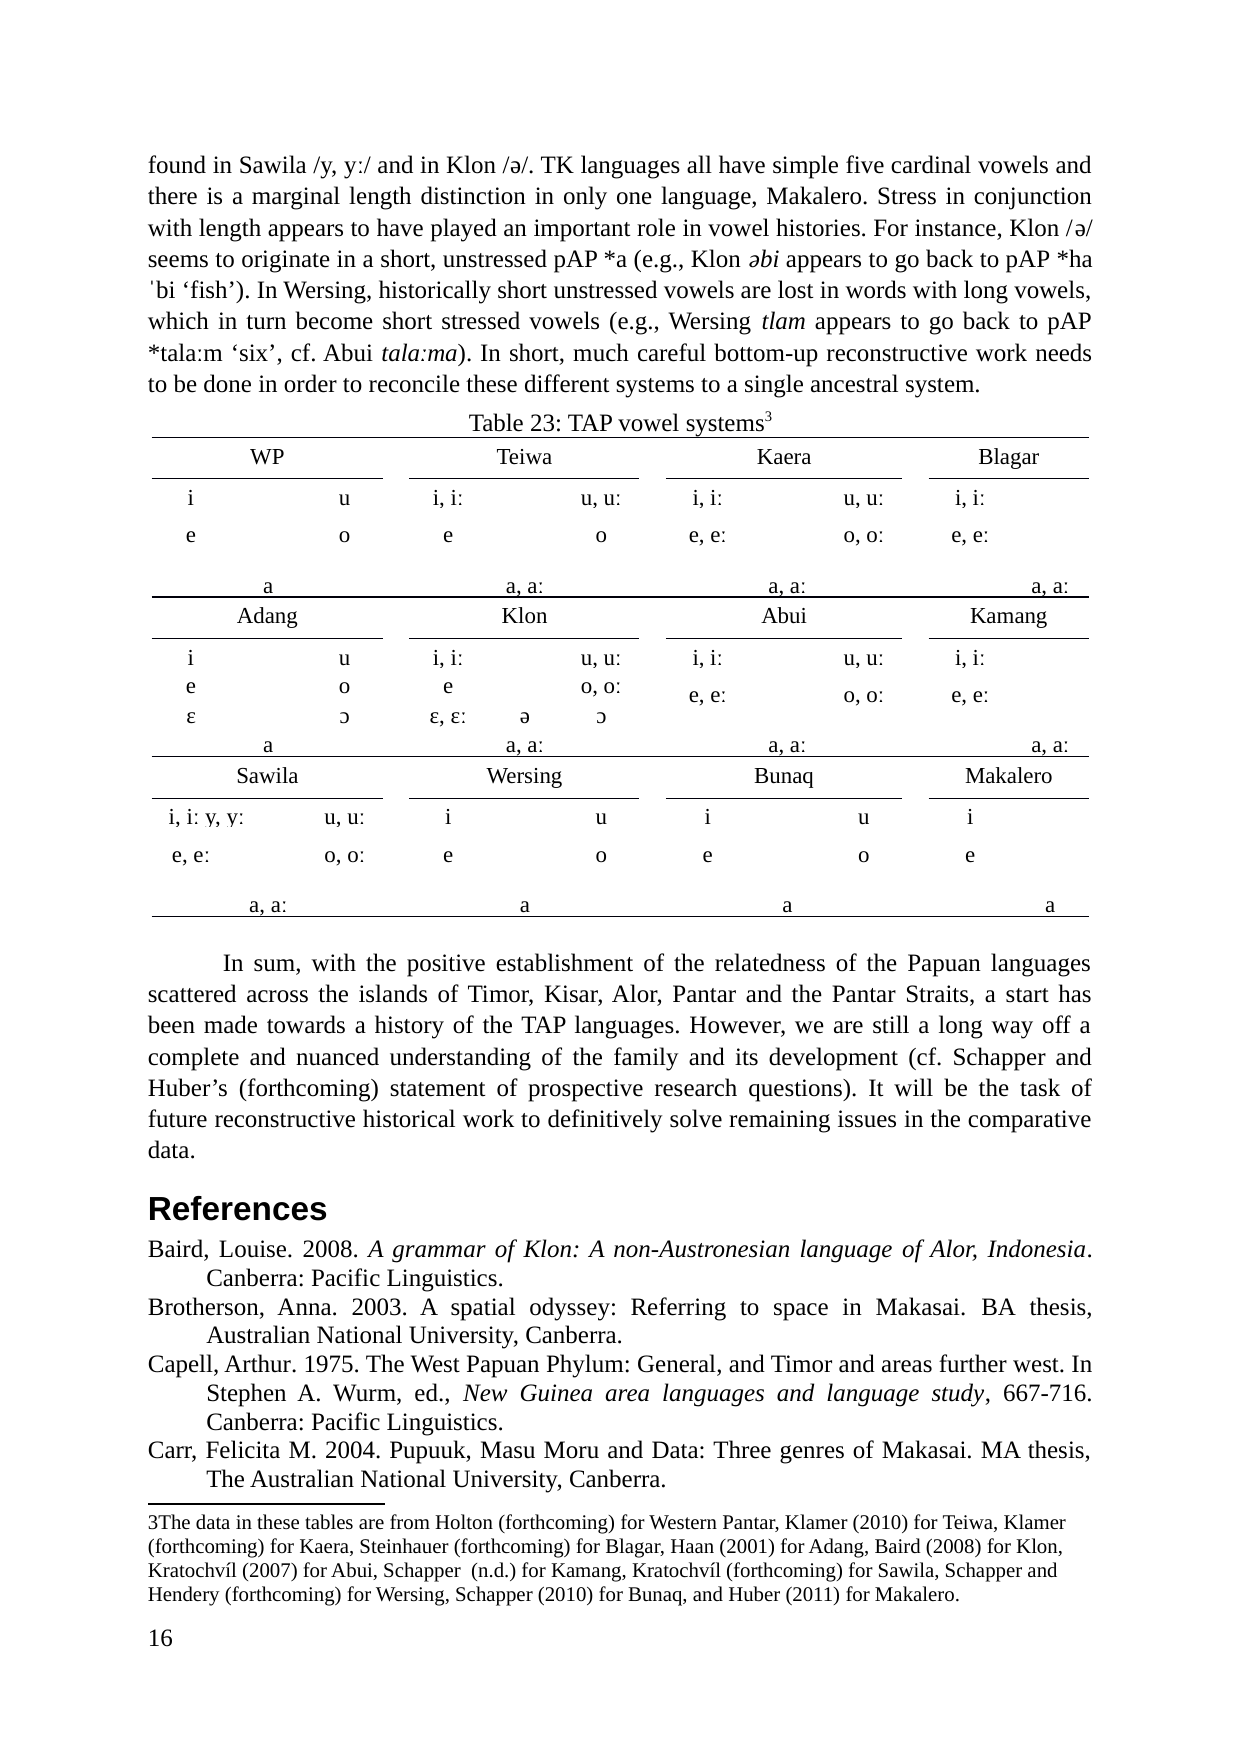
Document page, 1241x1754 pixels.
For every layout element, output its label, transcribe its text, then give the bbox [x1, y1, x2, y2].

table_cell i [929, 799, 1011, 827]
table_cell [902, 598, 928, 638]
table_cell i [666, 799, 749, 827]
table_cell [1011, 537, 1088, 567]
table_cell e [152, 668, 230, 697]
table_cell [749, 697, 825, 727]
table_cell [639, 697, 666, 727]
table_cell u [825, 799, 902, 827]
table_cell [666, 727, 749, 756]
table_cell e, eː [152, 827, 230, 886]
table_cell a [230, 567, 306, 596]
table_cell i, iː [666, 639, 749, 667]
table_cell [487, 827, 563, 857]
table_cell a [487, 886, 563, 916]
table_cell u, uː [563, 639, 639, 667]
table_cell [639, 798, 666, 827]
table_cell [666, 567, 749, 596]
table_cell [902, 508, 928, 537]
table_cell [902, 886, 928, 916]
table_cell [902, 727, 928, 756]
table_cell [230, 639, 306, 667]
table_cell [487, 799, 563, 827]
table_cell [929, 567, 1011, 596]
table_cell [1011, 857, 1088, 886]
table_cell Kamang [929, 598, 1088, 638]
text In sum, with the positive establishment of the relatedness of the Papuan languages scattered across the islands of Timor, Kisar, Alor, Pantar and the Pantar Straits, a start has been made towards a history of the TAP languages. However, we are still a long way off a complete and nuanced understanding of the family and its development (cf. Schapper and Huber’s (forthcoming) statement of prospective research questions). It will be the task of future reconstructive historical work to definitively solve remaining issues in the comparative data. [148, 946, 1093, 1164]
table_cell i, iː [929, 639, 1011, 667]
table_cell a [230, 727, 306, 756]
table_cell [383, 697, 409, 727]
table_cell Abui [666, 598, 902, 638]
table_header [902, 438, 928, 478]
table_cell o, oː [825, 508, 902, 567]
table_cell [563, 886, 639, 916]
table_cell o [563, 508, 639, 567]
table_cell [383, 478, 409, 508]
table_cell [1011, 479, 1088, 508]
table_cell [383, 798, 409, 827]
table_cell [902, 567, 928, 596]
table_cell Bunaq [666, 757, 902, 797]
table_cell [230, 857, 306, 886]
table_header [383, 438, 409, 478]
table_cell [639, 508, 666, 537]
table_cell ɛ [152, 697, 230, 727]
table_cell a [1011, 886, 1088, 916]
table_cell [383, 537, 409, 567]
table_cell a [749, 886, 825, 916]
table_cell [749, 827, 825, 857]
table_cell Klon [409, 598, 639, 638]
table_cell ə [487, 697, 563, 727]
table_cell e [409, 827, 487, 886]
table_cell i [152, 639, 230, 667]
table_cell a, aː [487, 567, 563, 596]
table_cell u [306, 479, 382, 508]
table_cell [1011, 799, 1088, 827]
table_cell [409, 567, 487, 596]
table_cell [1011, 508, 1088, 537]
table_cell o, oː [306, 827, 382, 886]
table_cell [487, 639, 563, 667]
table_cell [639, 827, 666, 857]
table_cell u, uː [825, 639, 902, 667]
text Table 23: TAP vowel systems [148, 408, 1093, 437]
table_cell o [563, 827, 639, 886]
text Capell, Arthur. 1975. The West Papuan Phylum: General, and Timor and areas further west. In Stephen A. Wurm, ed., New Guinea area languages and language study, 667-716. Canberra: Pacific Linguistics. [148, 1349, 1093, 1435]
table_cell u [306, 639, 382, 667]
table_cell Wersing [409, 757, 639, 797]
table_cell o [825, 827, 902, 886]
table_cell [230, 697, 306, 727]
table_cell [929, 886, 1011, 916]
table_cell i, iː [929, 479, 1011, 508]
table_cell i, iː [666, 479, 749, 508]
table_cell [749, 799, 825, 827]
table_cell [383, 857, 409, 886]
table_cell [749, 508, 825, 537]
subtitle References [148, 1189, 1093, 1228]
table_cell a, aː [487, 727, 563, 756]
table_cell [639, 757, 666, 797]
text found in Sawila /y, yː/ and in Klon /ə/. TK languages all have simple five cardinal vowels and there is a marginal length distinction in only one language, Makalero. Stress in conjunction with length appears to have played an important role in vowel histories. For instance, Klon /ə/ seems to originate in a short, unstressed pAP *a (e.g., Klon əbi appears to go back to pAP *haˈbi ‘fish’). In Wersing, historically short unstressed vowels are lost in words with long vowels, which in turn become short stressed vowels (e.g., Wersing tlam appears to go back to pAP *talaːm ‘six’, cf. Abui talaːma). In short, much careful bottom-up reconstructive work needs to be done in order to reconcile these different systems to a single ancestral system. [148, 148, 1093, 398]
table_cell [383, 757, 409, 797]
table_cell Makalero [929, 757, 1088, 797]
table_cell [749, 479, 825, 508]
table_cell [639, 567, 666, 596]
table_cell e [666, 827, 749, 886]
table_cell [487, 857, 563, 886]
table_cell [563, 727, 639, 756]
table_cell [902, 537, 928, 567]
table_cell [825, 567, 902, 596]
table_cell [487, 537, 563, 567]
table_cell [230, 827, 306, 857]
text Baird, Louise. 2008. A grammar of Klon: A non-Austronesian language of Alor, Indonesia. Canberra: Pacific Linguistics. [148, 1234, 1093, 1292]
table_cell [666, 886, 749, 916]
table_cell e, eː [666, 508, 749, 567]
table_cell [639, 668, 666, 697]
table_cell [383, 638, 409, 667]
table_cell ɔ [306, 697, 382, 727]
table_cell [902, 668, 928, 697]
table_cell [1011, 639, 1088, 667]
table_cell u, uː [825, 479, 902, 508]
table_header [639, 438, 666, 478]
table_cell Adang [152, 598, 382, 638]
table_cell u, uː [563, 479, 639, 508]
table_cell [749, 857, 825, 886]
table_cell [152, 886, 230, 916]
table_header Kaera [666, 438, 902, 478]
table_cell o, oː [825, 668, 902, 727]
table_cell [902, 638, 928, 667]
table_cell [902, 827, 928, 857]
table_cell i, iː y, yː [152, 799, 306, 827]
table_cell e, eː [929, 508, 1011, 567]
table_cell [902, 798, 928, 827]
table_cell [749, 668, 825, 697]
table_cell [749, 537, 825, 567]
text The data in these tables are from Holton (forthcoming) for Western Pantar, Klamer (2010) for Teiwa, Klamer (forthcoming) for Kaera, Steinhauer (forthcoming) for Blagar, Haan (2001) for Adang, Baird (2008) for Klon, Kratochvíl (2007) for Abui, Schapper (n.d.) for Kamang, Kratochvíl (forthcoming) for Sawila, Schapper and Hendery (forthcoming) for Wersing, Schapper (2010) for Bunaq, and Huber (2011) for Makalero. [148, 1510, 1093, 1606]
table_cell [902, 757, 928, 797]
table_cell [409, 886, 487, 916]
table_cell [230, 479, 306, 508]
table_cell e [152, 508, 230, 567]
table_cell [230, 508, 306, 537]
table_cell ɔ [563, 697, 639, 727]
table_cell [383, 886, 409, 916]
table_cell [230, 668, 306, 697]
table_cell [639, 478, 666, 508]
table_cell [230, 537, 306, 567]
table_cell e [409, 668, 487, 697]
table_cell [306, 727, 382, 756]
table_cell [639, 727, 666, 756]
table_cell a, aː [1011, 567, 1088, 596]
table_cell [1011, 827, 1088, 857]
table_cell i, iː [409, 639, 487, 667]
table_cell [1011, 697, 1088, 727]
table_cell i [409, 799, 487, 827]
table_cell [487, 508, 563, 537]
table_cell o, oː [563, 668, 639, 697]
table_cell [383, 567, 409, 596]
table_cell e, eː [929, 668, 1011, 727]
table_cell [152, 727, 230, 756]
table_cell [825, 886, 902, 916]
table_cell i, iː [409, 479, 487, 508]
table_cell a, aː [749, 567, 825, 596]
table_cell [383, 668, 409, 697]
table_cell u [563, 799, 639, 827]
table_cell [639, 886, 666, 916]
table_header Teiwa [409, 438, 639, 478]
table_cell [639, 857, 666, 886]
table_header WP [152, 438, 382, 478]
table_cell [487, 479, 563, 508]
table_cell a, aː [1011, 727, 1088, 756]
table_cell [902, 857, 928, 886]
table_cell [306, 567, 382, 596]
table_cell [1011, 668, 1088, 697]
table_cell [902, 697, 928, 727]
table_cell [383, 508, 409, 537]
table_cell e [409, 508, 487, 567]
table_cell [929, 727, 1011, 756]
table_header Blagar [929, 438, 1088, 478]
table_cell [383, 598, 409, 638]
table_cell i [152, 479, 230, 508]
table_cell o [306, 668, 382, 697]
table_cell a, aː [230, 886, 306, 916]
table_cell u, uː [306, 799, 382, 827]
table_cell Sawila [152, 757, 382, 797]
table_cell o [306, 508, 382, 567]
table_cell [383, 827, 409, 857]
table_cell [639, 638, 666, 667]
text Brotherson, Anna. 2003. A spatial odyssey: Referring to space in Makasai. BA thesis, Australian National University, Canberra. [148, 1292, 1093, 1349]
table_cell [487, 668, 563, 697]
table_cell e, eː [666, 668, 749, 727]
text Carr, Felicita M. 2004. Pupuuk, Masu Moru and Data: Three genres of Makasai. MA thesis, The Australian National University, Canberra. [148, 1435, 1093, 1493]
table_cell [152, 567, 230, 596]
table_cell [639, 598, 666, 638]
table_cell [639, 537, 666, 567]
table_cell [902, 478, 928, 508]
table_cell e [929, 827, 1011, 886]
table_cell [383, 727, 409, 756]
table_cell ɛ, ɛː [409, 697, 487, 727]
table_cell [409, 727, 487, 756]
table_cell [306, 886, 382, 916]
table_cell [563, 567, 639, 596]
table_cell [825, 727, 902, 756]
table_cell a, aː [749, 727, 825, 756]
table_cell [749, 639, 825, 667]
